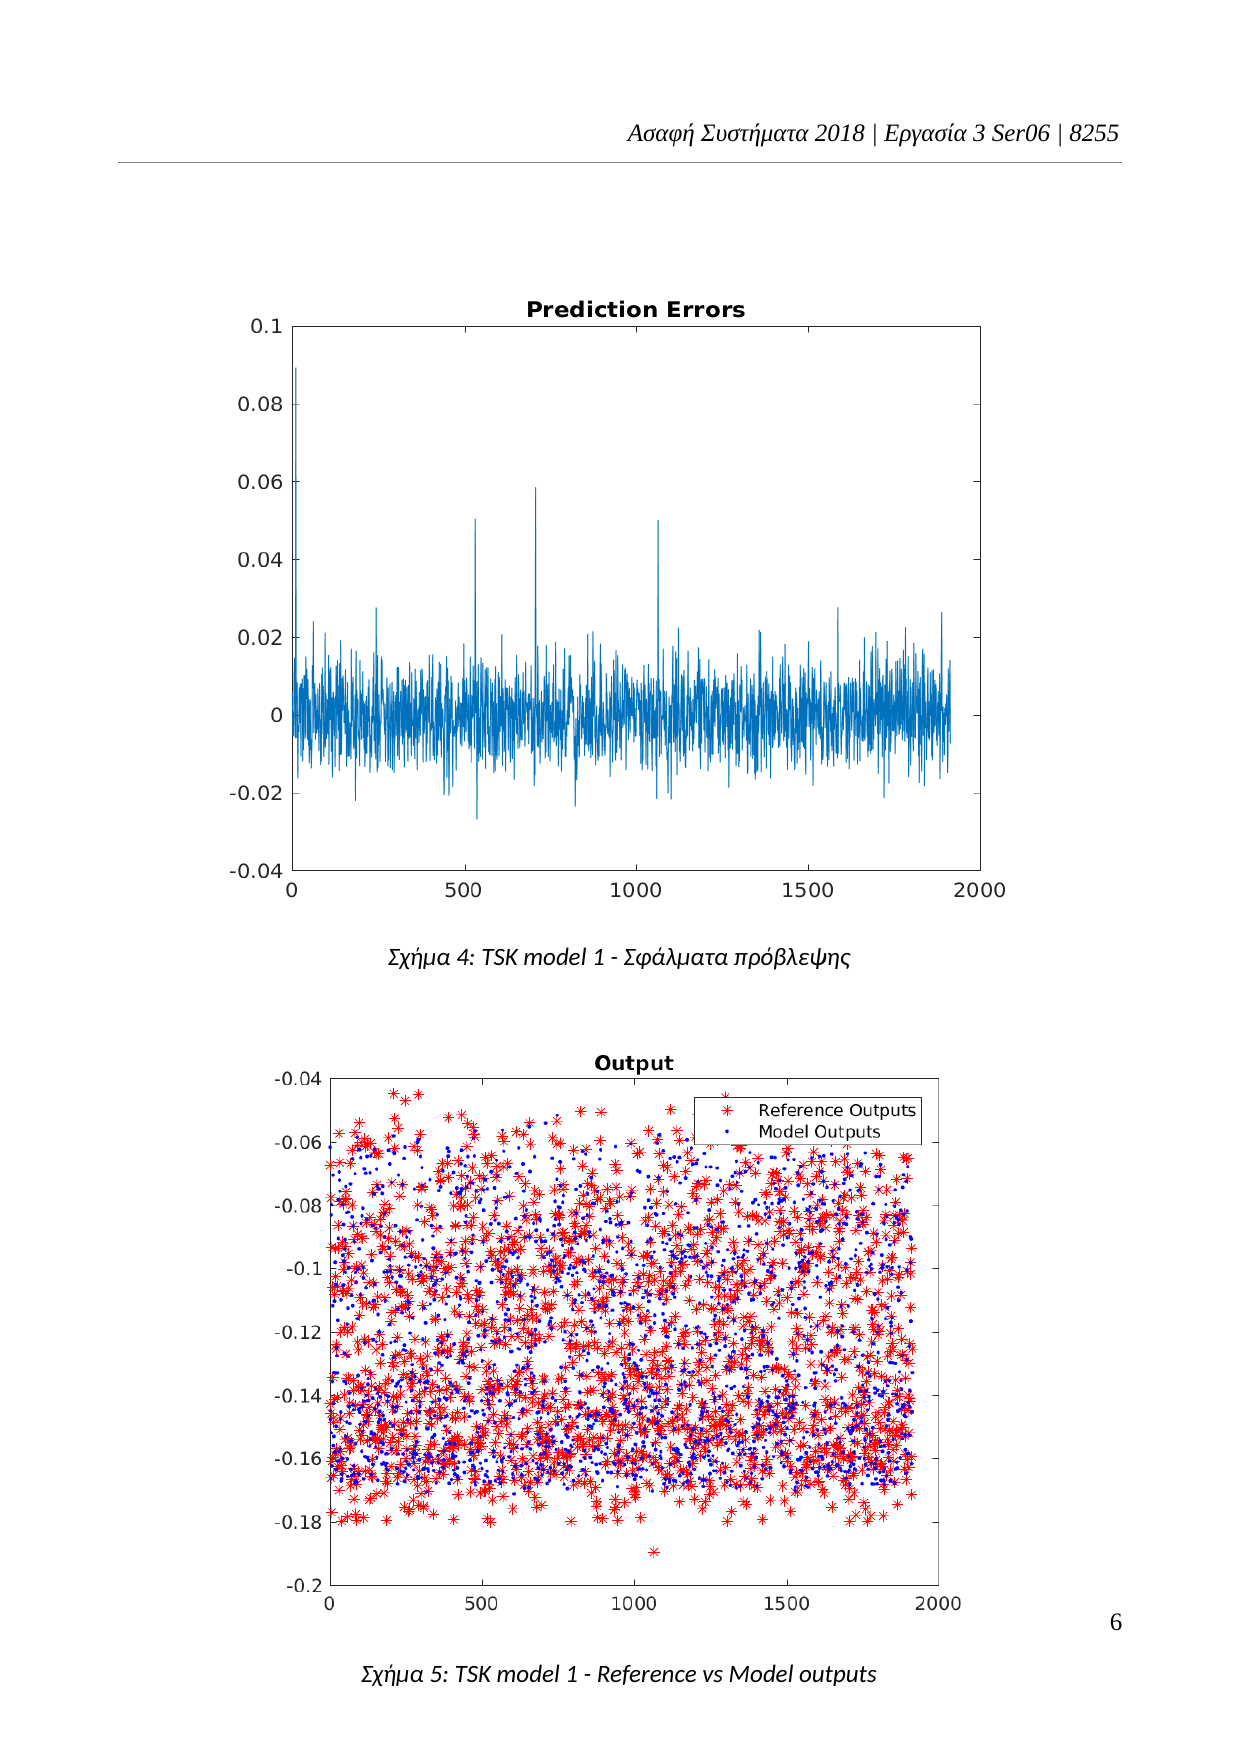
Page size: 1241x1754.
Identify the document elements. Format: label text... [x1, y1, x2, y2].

text Σχήμα 5: TSK model 1 - Reference vs Model outputs [227, 1652, 1013, 1688]
picture [227, 1031, 1013, 1652]
picture [176, 276, 1064, 942]
text Σχήμα 4: TSK model 1 - Σφάλματα πρόβλεψης [176, 942, 1064, 972]
